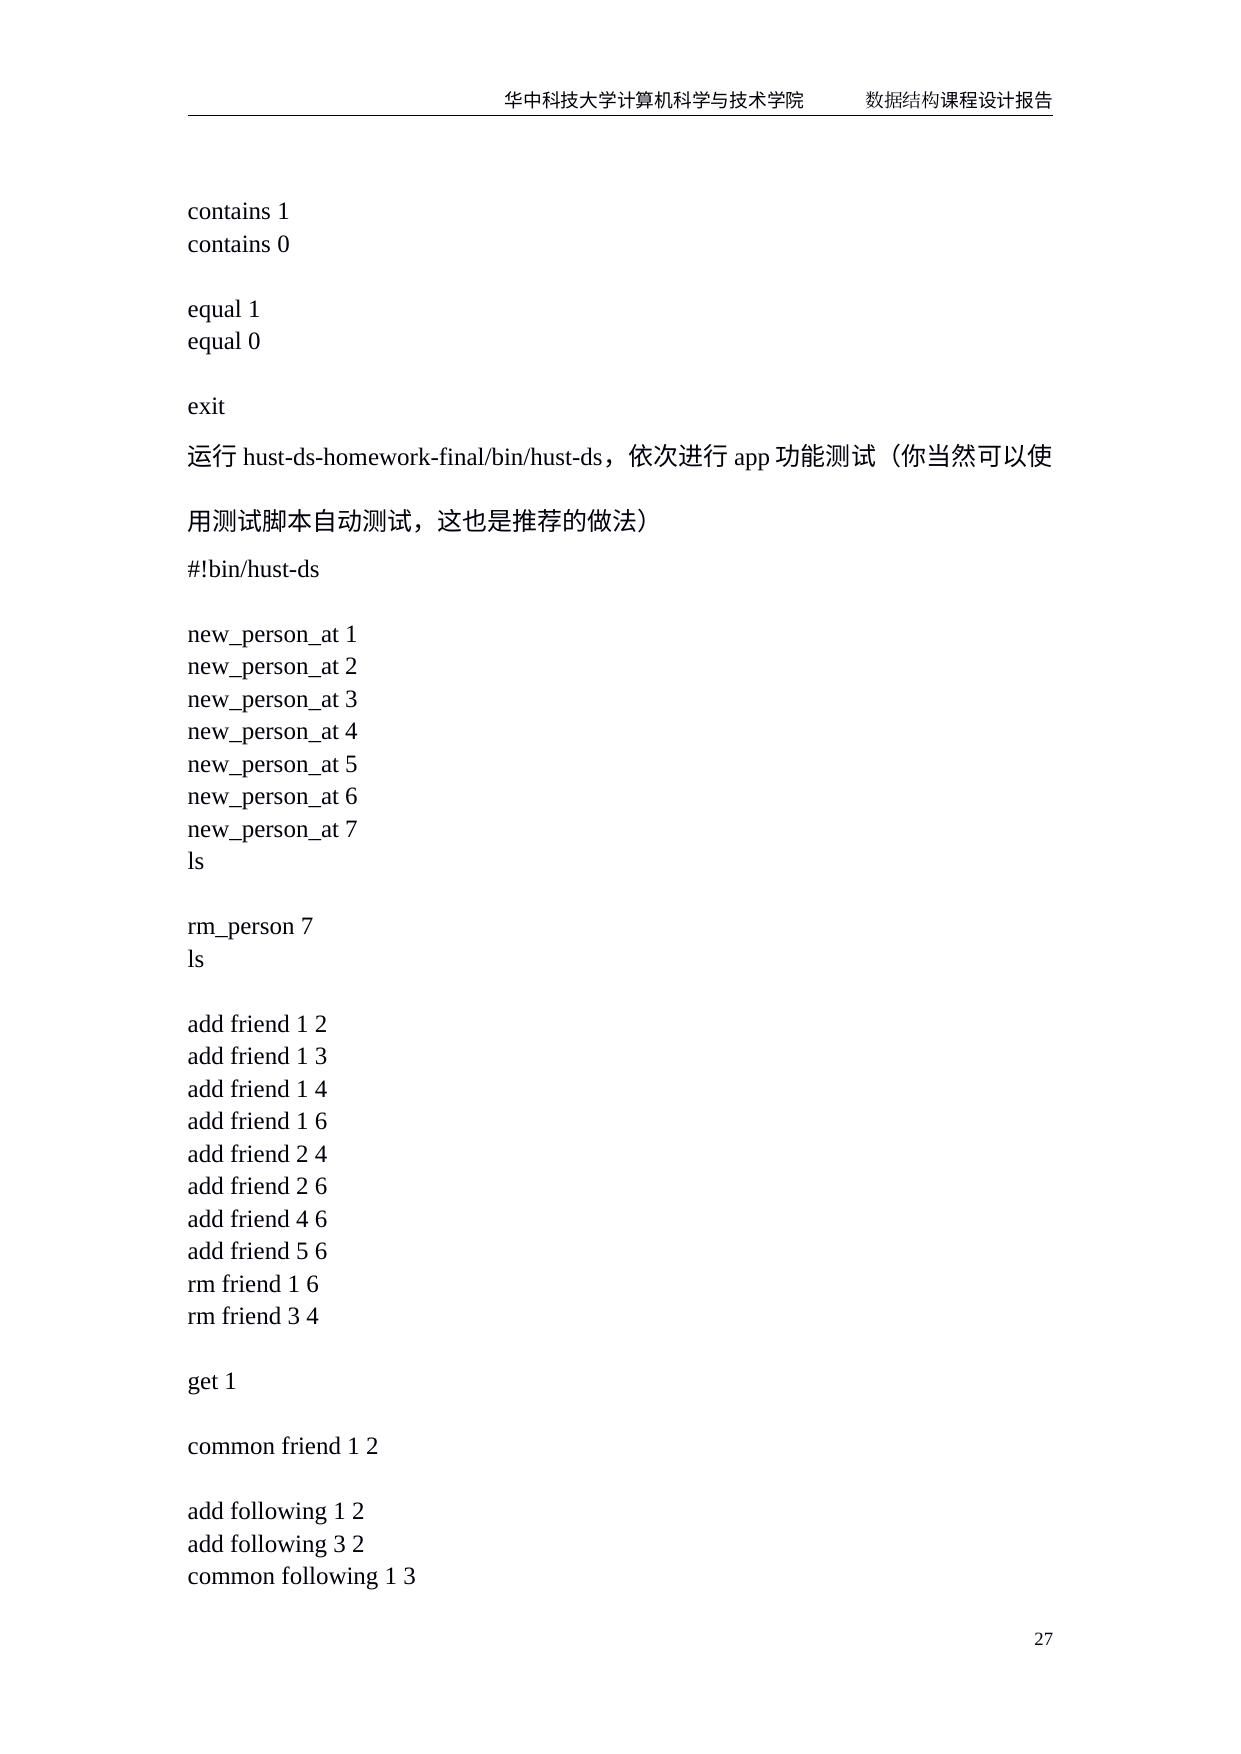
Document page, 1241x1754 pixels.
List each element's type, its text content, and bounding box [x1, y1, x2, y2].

text new_person_at 6 [187, 779, 1053, 812]
text new_person_at 1 [187, 617, 1053, 649]
text add friend 1 4 [187, 1072, 1053, 1104]
text new_person_at 7 [187, 812, 1053, 844]
text common friend 1 2 [187, 1429, 1053, 1462]
text get 1 [187, 1364, 1053, 1397]
text 运行hust-ds-homework-final/bin/hust-ds，依次进行app功能测试（你当然可以使用测试脚本自动测试，这也是推荐的做法） [187, 422, 1053, 552]
text contains 1 [187, 194, 1053, 227]
text equal 1 [187, 292, 1053, 324]
text rm friend 3 4 [187, 1299, 1053, 1332]
text rm_person 7 [187, 909, 1053, 942]
text add friend 4 6 [187, 1202, 1053, 1234]
text rm friend 1 6 [187, 1267, 1053, 1299]
text add following 1 2 [187, 1494, 1053, 1527]
text add friend 5 6 [187, 1234, 1053, 1267]
text new_person_at 3 [187, 682, 1053, 714]
text exit [187, 389, 1053, 422]
text ls [187, 844, 1053, 877]
text add friend 1 3 [187, 1039, 1053, 1072]
text common following 1 3 [187, 1559, 1053, 1592]
text #!bin/hust-ds [187, 552, 1053, 584]
text new_person_at 5 [187, 747, 1053, 779]
text equal 0 [187, 324, 1053, 357]
text new_person_at 2 [187, 649, 1053, 682]
text add friend 1 2 [187, 1007, 1053, 1039]
text ls [187, 942, 1053, 974]
text new_person_at 4 [187, 714, 1053, 747]
text add friend 2 6 [187, 1169, 1053, 1202]
text contains 0 [187, 227, 1053, 259]
text add following 3 2 [187, 1527, 1053, 1559]
text add friend 2 4 [187, 1137, 1053, 1169]
text add friend 1 6 [187, 1104, 1053, 1137]
